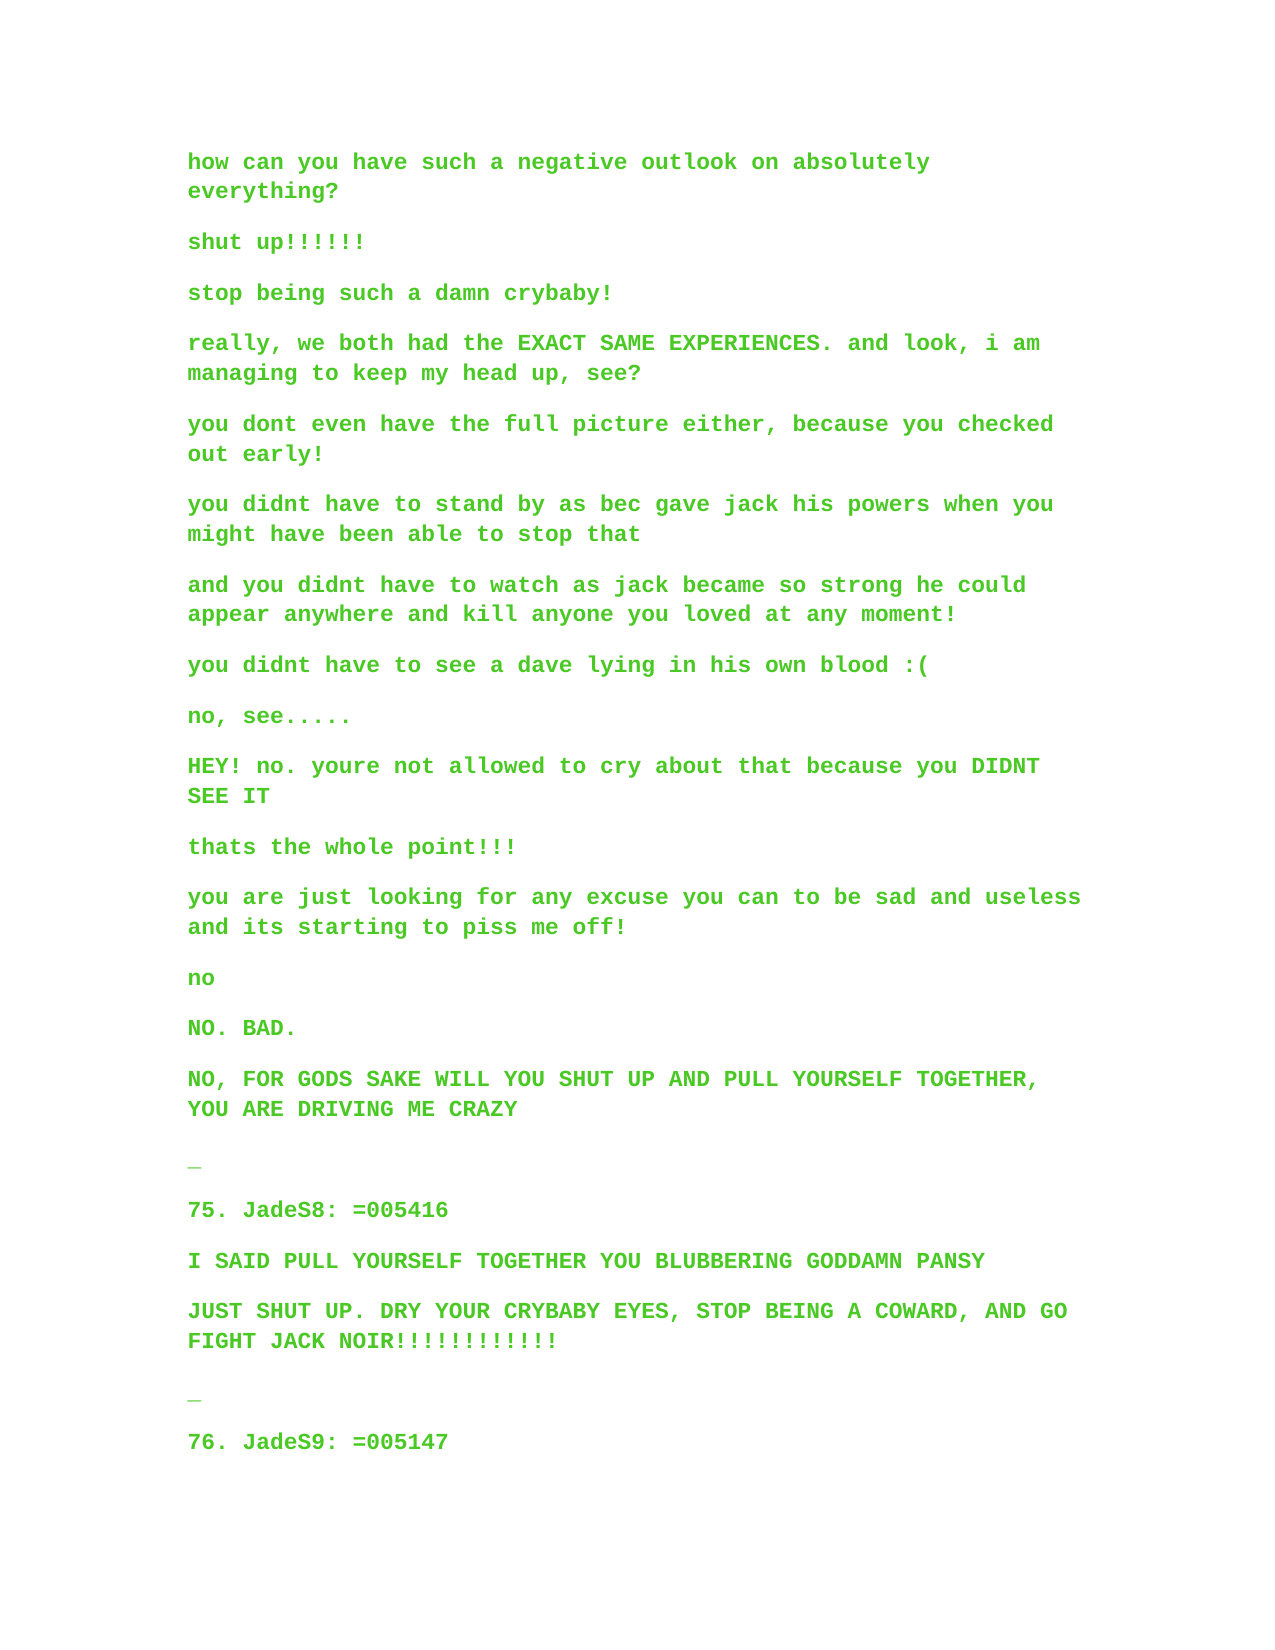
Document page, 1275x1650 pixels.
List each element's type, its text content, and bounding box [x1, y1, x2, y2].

text NO. BAD. [187, 1017, 1087, 1043]
text JUST SHUT UP. DRY YOUR CRYBABY EYES, STOP BEING A COWARD, AND GO FIGHT JACK NOIR!!!!!!!!!!!! [187, 1299, 1087, 1355]
text really, we both had the EXACT SAME EXPERIENCES. and look, i am managing to keep my head up, see? [187, 332, 1087, 387]
text you didnt have to see a dave lying in his own blood :( [187, 653, 1087, 679]
text HEY! no. youre not allowed to cry about that because you DIDNT SEE IT [187, 754, 1087, 810]
text no, see..... [187, 704, 1087, 730]
text you dont even have the full picture either, because you checked out early! [187, 412, 1087, 468]
text shut up!!!!!! [187, 230, 1087, 256]
text how can you have such a negative outlook on absolutely everything? [187, 150, 1087, 206]
text stop being such a damn crybaby! [187, 281, 1087, 307]
text you didnt have to stand by as bec gave jack his powers when you might have been able to stop that [187, 492, 1087, 548]
text you are just looking for any excuse you can to be sad and useless and its starting to piss me off! [187, 886, 1087, 941]
text no [187, 966, 1087, 992]
text NO, FOR GODS SAKE WILL YOU SHUT UP AND PULL YOURSELF TOGETHER, YOU ARE DRIVING ME CRAZY [187, 1067, 1087, 1123]
text I SAID PULL YOURSELF TOGETHER YOU BLUBBERING GODDAMN PANSY [187, 1249, 1087, 1275]
text thats the whole point!!! [187, 835, 1087, 861]
text 75. JadeS8: =005416 [187, 1198, 1087, 1224]
text and you didnt have to watch as jack became so strong he could appear anywhere and kill anyone you loved at any moment! [187, 573, 1087, 629]
text _ [187, 1148, 1087, 1174]
text 76. JadeS9: =005147 [187, 1431, 1087, 1457]
text _ [187, 1380, 1087, 1406]
